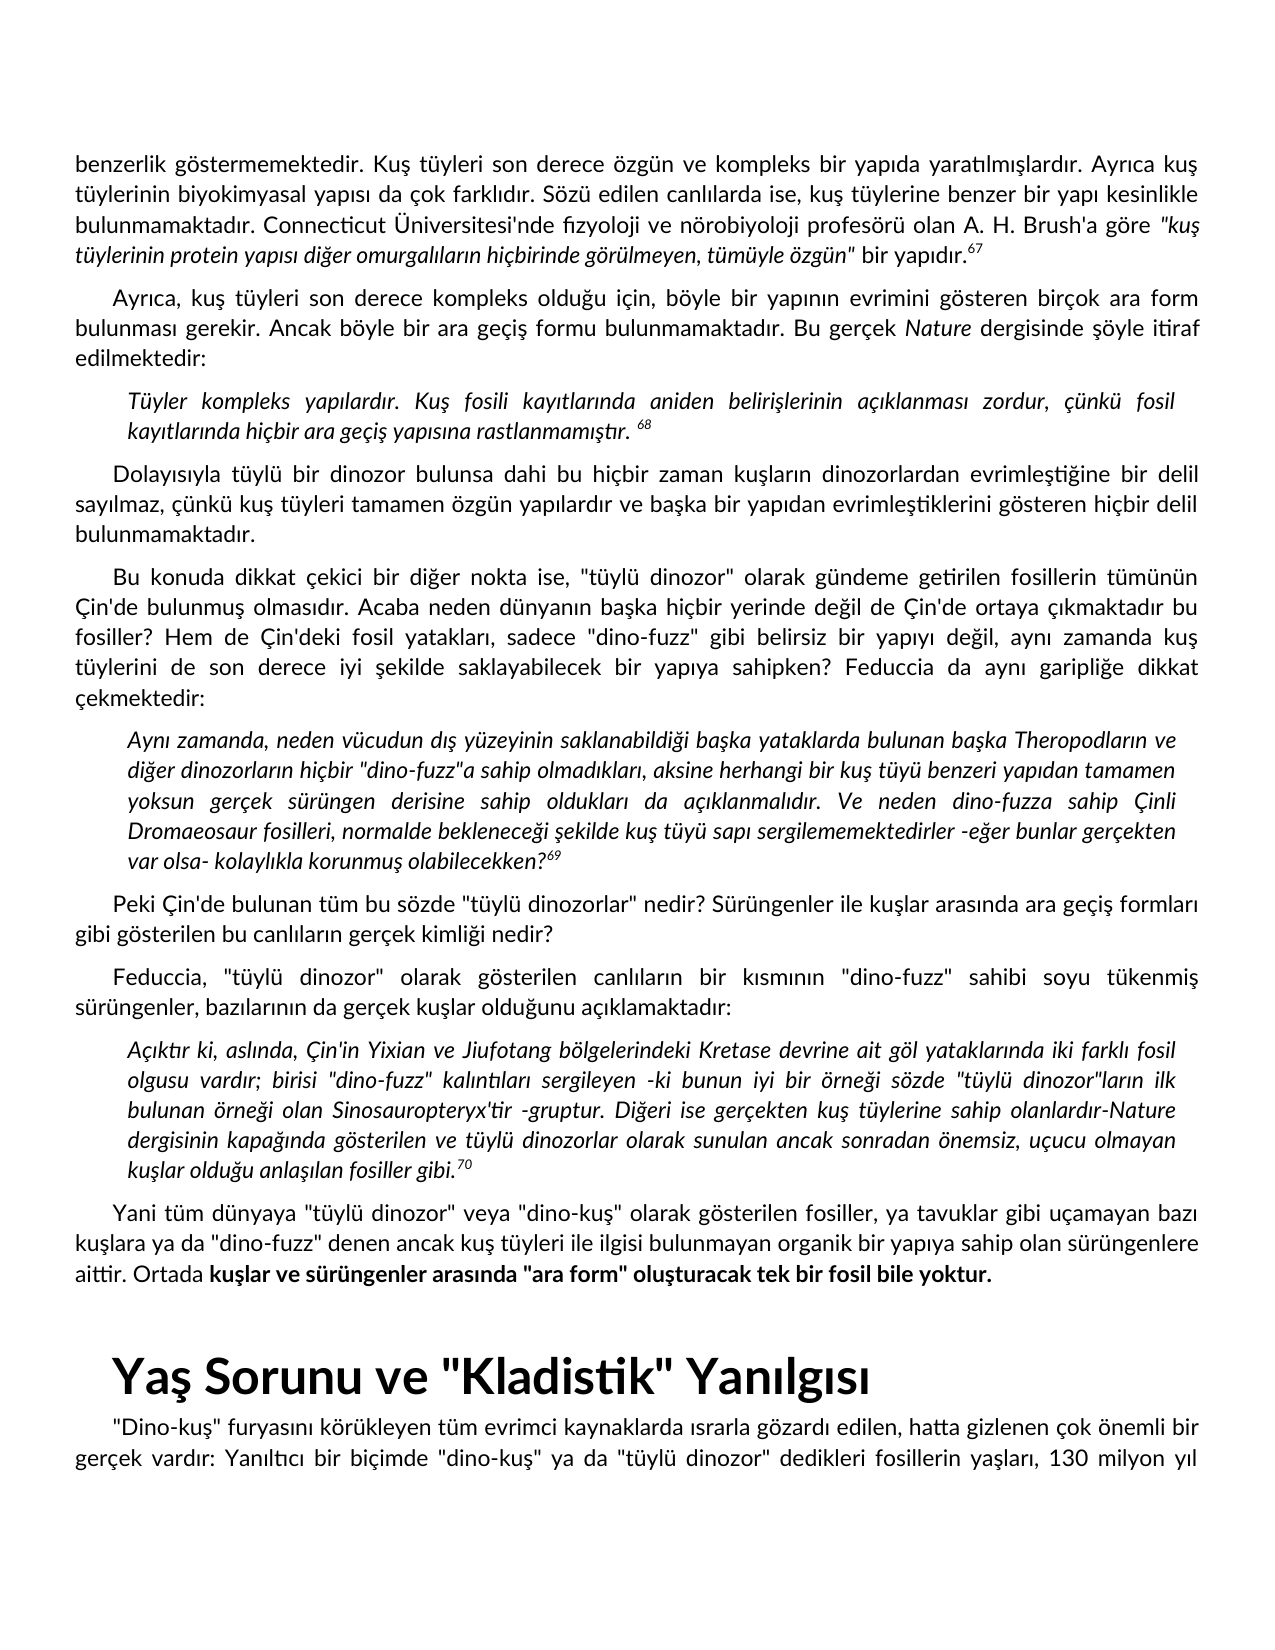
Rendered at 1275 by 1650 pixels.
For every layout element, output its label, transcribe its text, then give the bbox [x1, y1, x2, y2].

text Tüyler kompleks yapılardır. Kuş fosili kayıtlarında aniden belirişlerinin açıklanması zordur, çünkü fosil kayıtlarında hiçbir ara geçiş yapısına rastlanmamıştır. 68 [127, 386, 1177, 444]
text Aynı zamanda, neden vücudun dış yüzeyinin saklanabildiği başka yataklarda bulunan başka Theropodların ve diğer dinozorların hiçbir "dino-fuzz"a sahip olmadıkları, aksine herhangi bir kuş tüyü benzeri yapıdan tamamen yoksun gerçek sürüngen derisine sahip oldukları da açıklanmalıdır. Ve neden dino-fuzza sahip Çinli Dromaeosaur fosilleri, normalde bekleneceği şekilde kuş tüyü sapı sergilememektedirler -eğer bunlar gerçekten var olsa- kolaylıkla korunmuş olabilecekken?69 [127, 726, 1177, 874]
text Feduccia, "tüylü dinozor" olarak gösterilen canlıların bir kısmının "dino-fuzz" sahibi soyu tükenmiş sürüngenler, bazılarının da gerçek kuşlar olduğunu açıklamaktadır: [75, 962, 1200, 1020]
text Peki Çin'de bulunan tüm bu sözde "tüylü dinozorlar" nedir? Sürüngenler ile kuşlar arasında ara geçiş formları gibi gösterilen bu canlıların gerçek kimliği nedir? [75, 889, 1200, 947]
text Bu konuda dikkat çekici bir diğer nokta ise, "tüylü dinozor" olarak gündeme getirilen fosillerin tümünün Çin'de bulunmuş olmasıdır. Acaba neden dünyanın başka hiçbir yerinde değil de Çin'de ortaya çıkmaktadır bu fosiller? Hem de Çin'deki fosil yatakları, sadece "dino-fuzz" gibi belirsiz bir yapıyı değil, aynı zamanda kuş tüylerini de son derece iyi şekilde saklayabilecek bir yapıya sahipken? Feduccia da aynı garipliğe dikkat çekmektedir: [75, 562, 1200, 711]
text Açıktır ki, aslında, Çin'in Yixian ve Jiufotang bölgelerindeki Kretase devrine ait göl yataklarında iki farklı fosil olgusu vardır; birisi "dino-fuzz" kalıntıları sergileyen -ki bunun iyi bir örneği sözde "tüylü dinozor"ların ilk bulunan örneği olan Sinosauropteryx'tir -gruptur. Diğeri ise gerçekten kuş tüylerine sahip olanlardır-Nature dergisinin kapağında gösterilen ve tüylü dinozorlar olarak sunulan ancak sonradan önemsiz, uçucu olmayan kuşlar olduğu anlaşılan fosiller gibi.70 [127, 1035, 1177, 1184]
text benzerlik göstermemektedir. Kuş tüyleri son derece özgün ve kompleks bir yapıda yaratılmışlardır. Ayrıca kuş tüylerinin biyokimyasal yapısı da çok farklıdır. Sözü edilen canlılarda ise, kuş tüylerine benzer bir yapı kesinlikle bulunmamaktadır. Connecticut Üniversitesi'nde fizyoloji ve nörobiyoloji profesörü olan A. H. Brush'a göre "kuş tüylerinin protein yapısı diğer omurgalıların hiçbirinde görülmeyen, tümüyle özgün" bir yapıdır.67 [75, 150, 1200, 268]
subtitle Yaş Sorunu ve "Kladistik" Yanılgısı [112, 1345, 1200, 1405]
text Dolayısıyla tüylü bir dinozor bulunsa dahi bu hiçbir zaman kuşların dinozorlardan evrimleştiğine bir delil sayılmaz, çünkü kuş tüyleri tamamen özgün yapılardır ve başka bir yapıdan evrimleştiklerini gösteren hiçbir delil bulunmamaktadır. [75, 459, 1200, 547]
text Yani tüm dünyaya "tüylü dinozor" veya "dino-kuş" olarak gösterilen fosiller, ya tavuklar gibi uçamayan bazı kuşlara ya da "dino-fuzz" denen ancak kuş tüyleri ile ilgisi bulunmayan organik bir yapıya sahip olan sürüngenlere aittir. Ortada kuşlar ve sürüngenler arasında "ara form" oluşturacak tek bir fosil bile yoktur. [75, 1199, 1200, 1287]
text Ayrıca, kuş tüyleri son derece kompleks olduğu için, böyle bir yapının evrimini gösteren birçok ara form bulunması gerekir. Ancak böyle bir ara geçiş formu bulunmamaktadır. Bu gerçek Nature dergisinde şöyle itiraf edilmektedir: [75, 283, 1200, 371]
text "Dino-kuş" furyasını körükleyen tüm evrimci kaynaklarda ısrarla gözardı edilen, hatta gizlenen çok önemli bir gerçek vardır: Yanıltıcı bir biçimde "dino-kuş" ya da "tüylü dinozor" dedikleri fosillerin yaşları, 130 milyon yıl [75, 1413, 1200, 1471]
